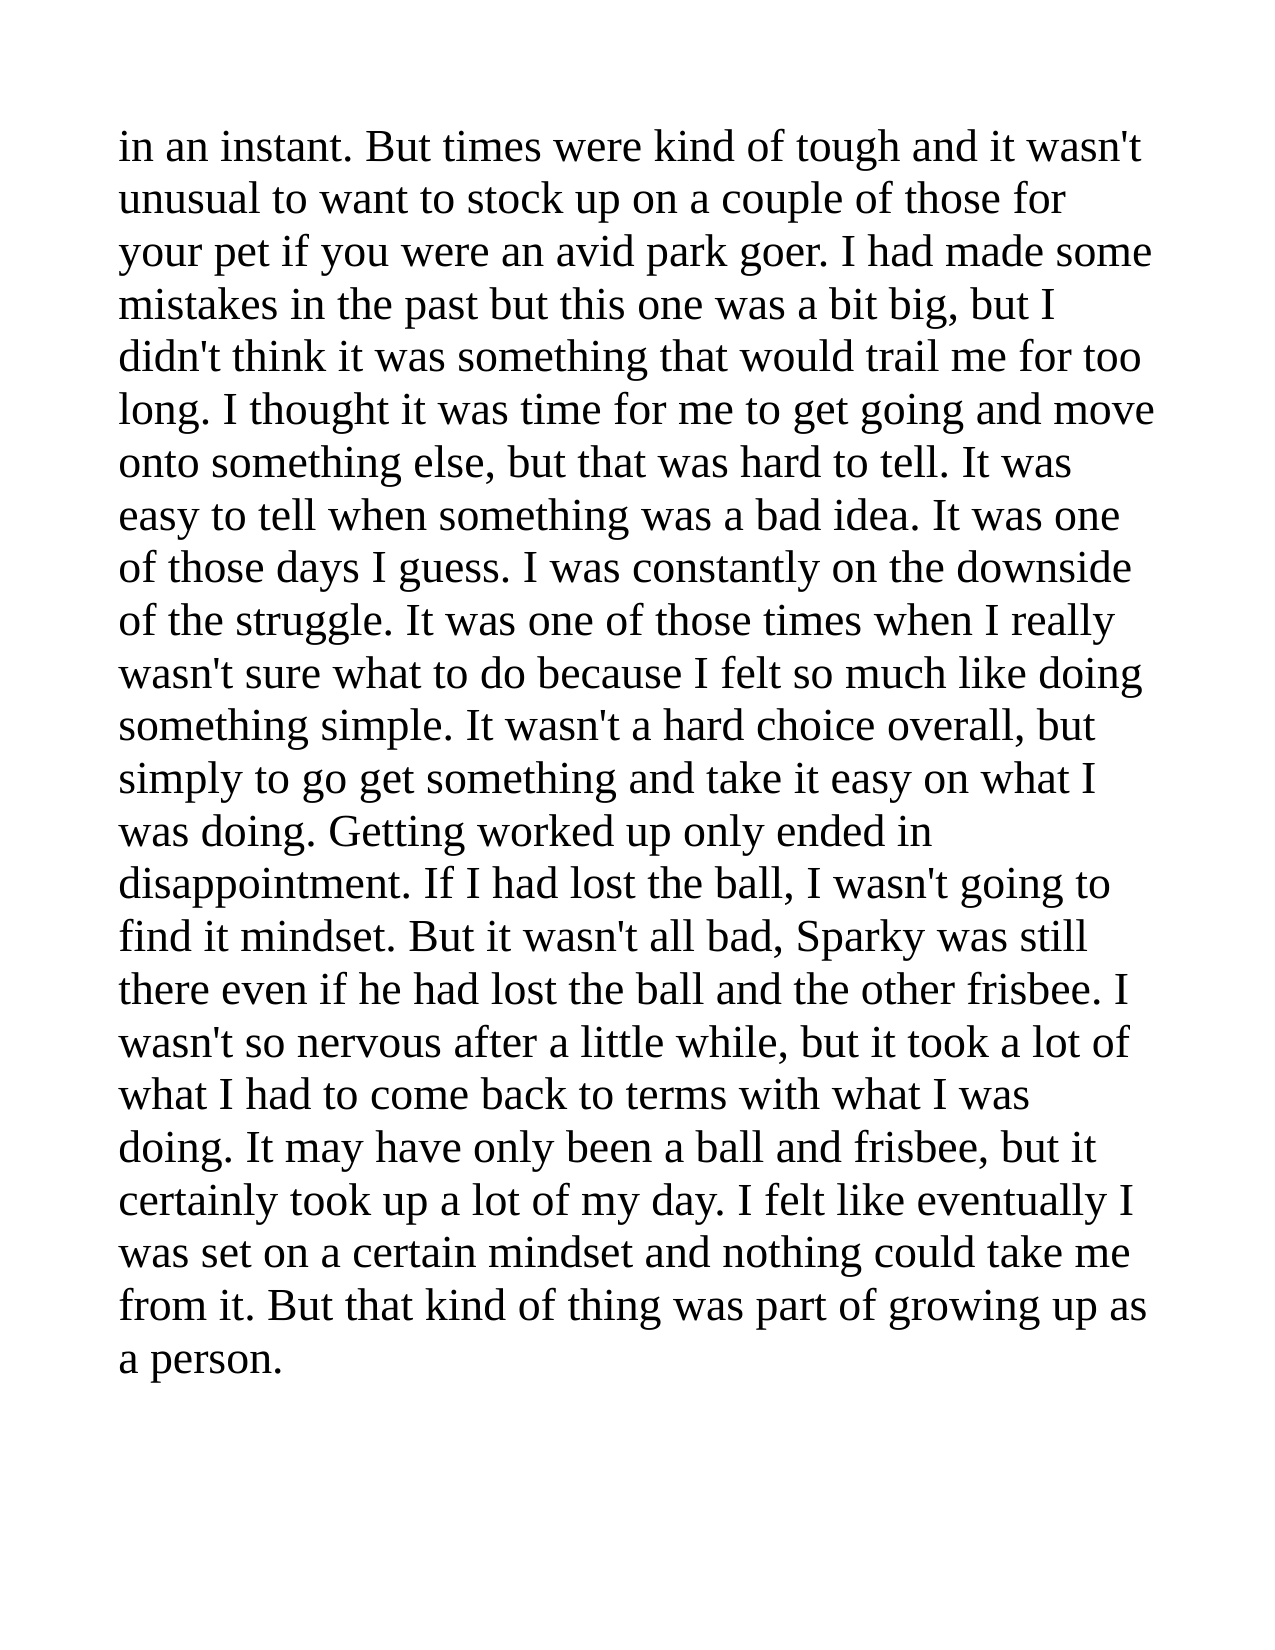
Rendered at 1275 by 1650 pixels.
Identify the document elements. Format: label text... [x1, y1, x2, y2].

text in an instant. But times were kind of tough and it wasn't unusual to want to stock up on a couple of those for your pet if you were an avid park goer. I had made some mistakes in the past but this one was a bit big, but I didn't think it was something that would trail me for too long. I thought it was time for me to get going and move onto something else, but that was hard to tell. It was easy to tell when something was a bad idea. It was one of those days I guess. I was constantly on the downside of the struggle. It was one of those times when I really wasn't sure what to do because I felt so much like doing something simple. It wasn't a hard choice overall, but simply to go get something and take it easy on what I was doing. Getting worked up only ended in disappointment. If I had lost the ball, I wasn't going to find it mindset. But it wasn't all bad, Sparky was still there even if he had lost the ball and the other frisbee. I wasn't so nervous after a little while, but it took a lot of what I had to come back to terms with what I was doing. It may have only been a ball and frisbee, but it certainly took up a lot of my day. I felt like eventually I was set on a certain mindset and nothing could take me from it. But that kind of thing was part of growing up as a person. [118, 118, 1157, 1383]
